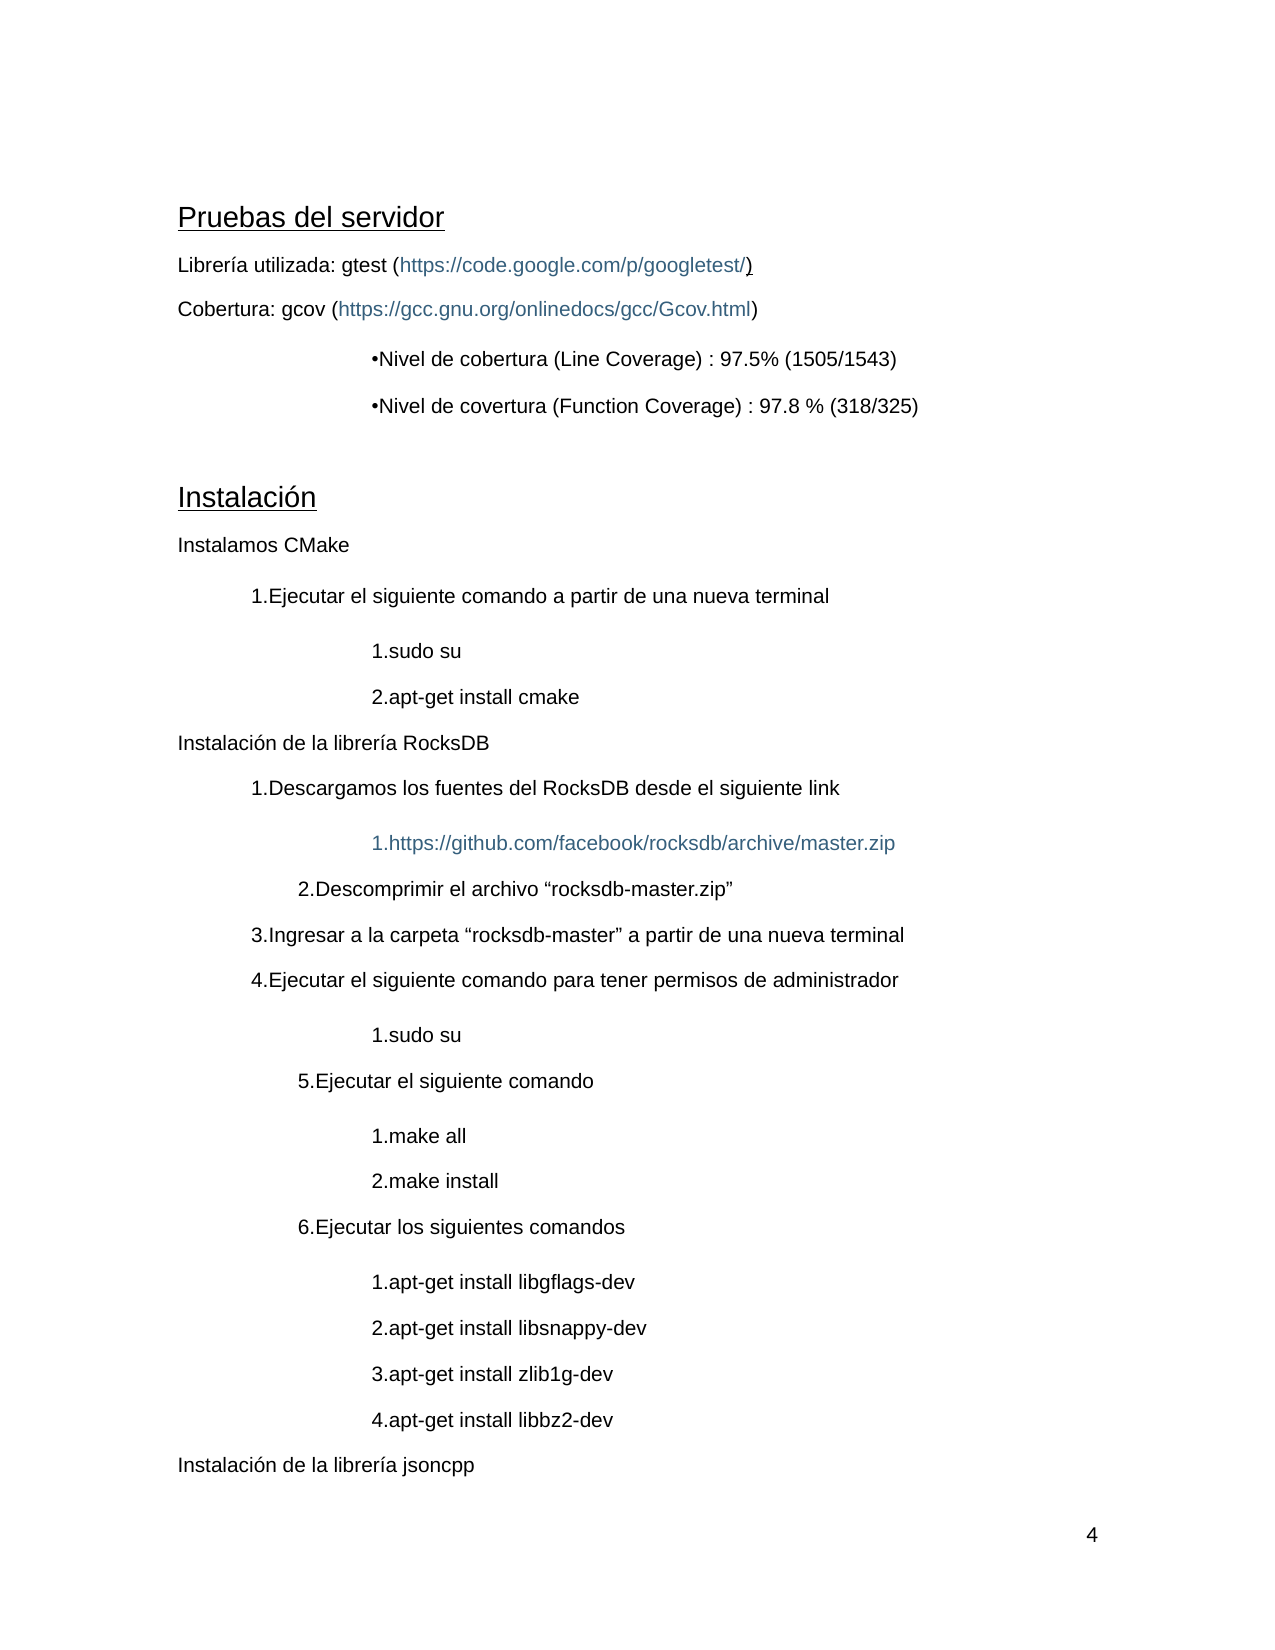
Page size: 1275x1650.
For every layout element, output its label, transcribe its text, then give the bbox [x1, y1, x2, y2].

list Ingresar a la carpeta “rocksdb-master” a partir de una nueva terminal [177, 915, 1098, 946]
list apt-get install libsnappy-dev [224, 1308, 1098, 1340]
list apt-get install libgflags-dev [224, 1263, 1098, 1294]
list Nivel de cobertura (Line Coverage) : 97.5% (1505/1543) [224, 340, 1098, 371]
text Instalamos CMake [177, 533, 1098, 557]
list Descomprimir el archivo “rocksdb-master.zip” [224, 869, 1098, 901]
list make install [224, 1162, 1098, 1193]
text Instalación [177, 481, 1098, 514]
list Nivel de covertura (Function Coverage) : 97.8 % (318/325) [224, 387, 1098, 418]
subtitle Descargamos los fuentes del RocksDB desde el siguiente link [177, 769, 1098, 800]
subtitle Ejecutar el siguiente comando [224, 1062, 1098, 1093]
subtitle Ejecutar los siguientes comandos [224, 1208, 1098, 1239]
list apt-get install cmake [224, 677, 1098, 708]
subtitle Ejecutar el siguiente comando para tener permisos de administrador [177, 961, 1098, 992]
text Instalación de la librería RocksDB [177, 723, 1098, 754]
subtitle Ejecutar el siguiente comando a partir de una nueva terminal [177, 577, 1098, 608]
list https://github.com/facebook/rocksdb/archive/master.zip [224, 823, 1098, 855]
text Pruebas del servidor [177, 200, 1098, 234]
list apt-get install libbz2-dev [224, 1400, 1098, 1431]
list apt-get install zlib1g-dev [224, 1354, 1098, 1386]
list sudo su [224, 1016, 1098, 1047]
text Librería utilizada: gtest (https://code.google.com/p/googletest/) [177, 253, 1098, 277]
text Instalación de la librería jsoncpp [177, 1446, 1098, 1477]
list make all [224, 1116, 1098, 1147]
list sudo su [224, 631, 1098, 663]
text Cobertura: gcov (https://gcc.gnu.org/onlinedocs/gcc/Gcov.html) [177, 297, 1098, 321]
